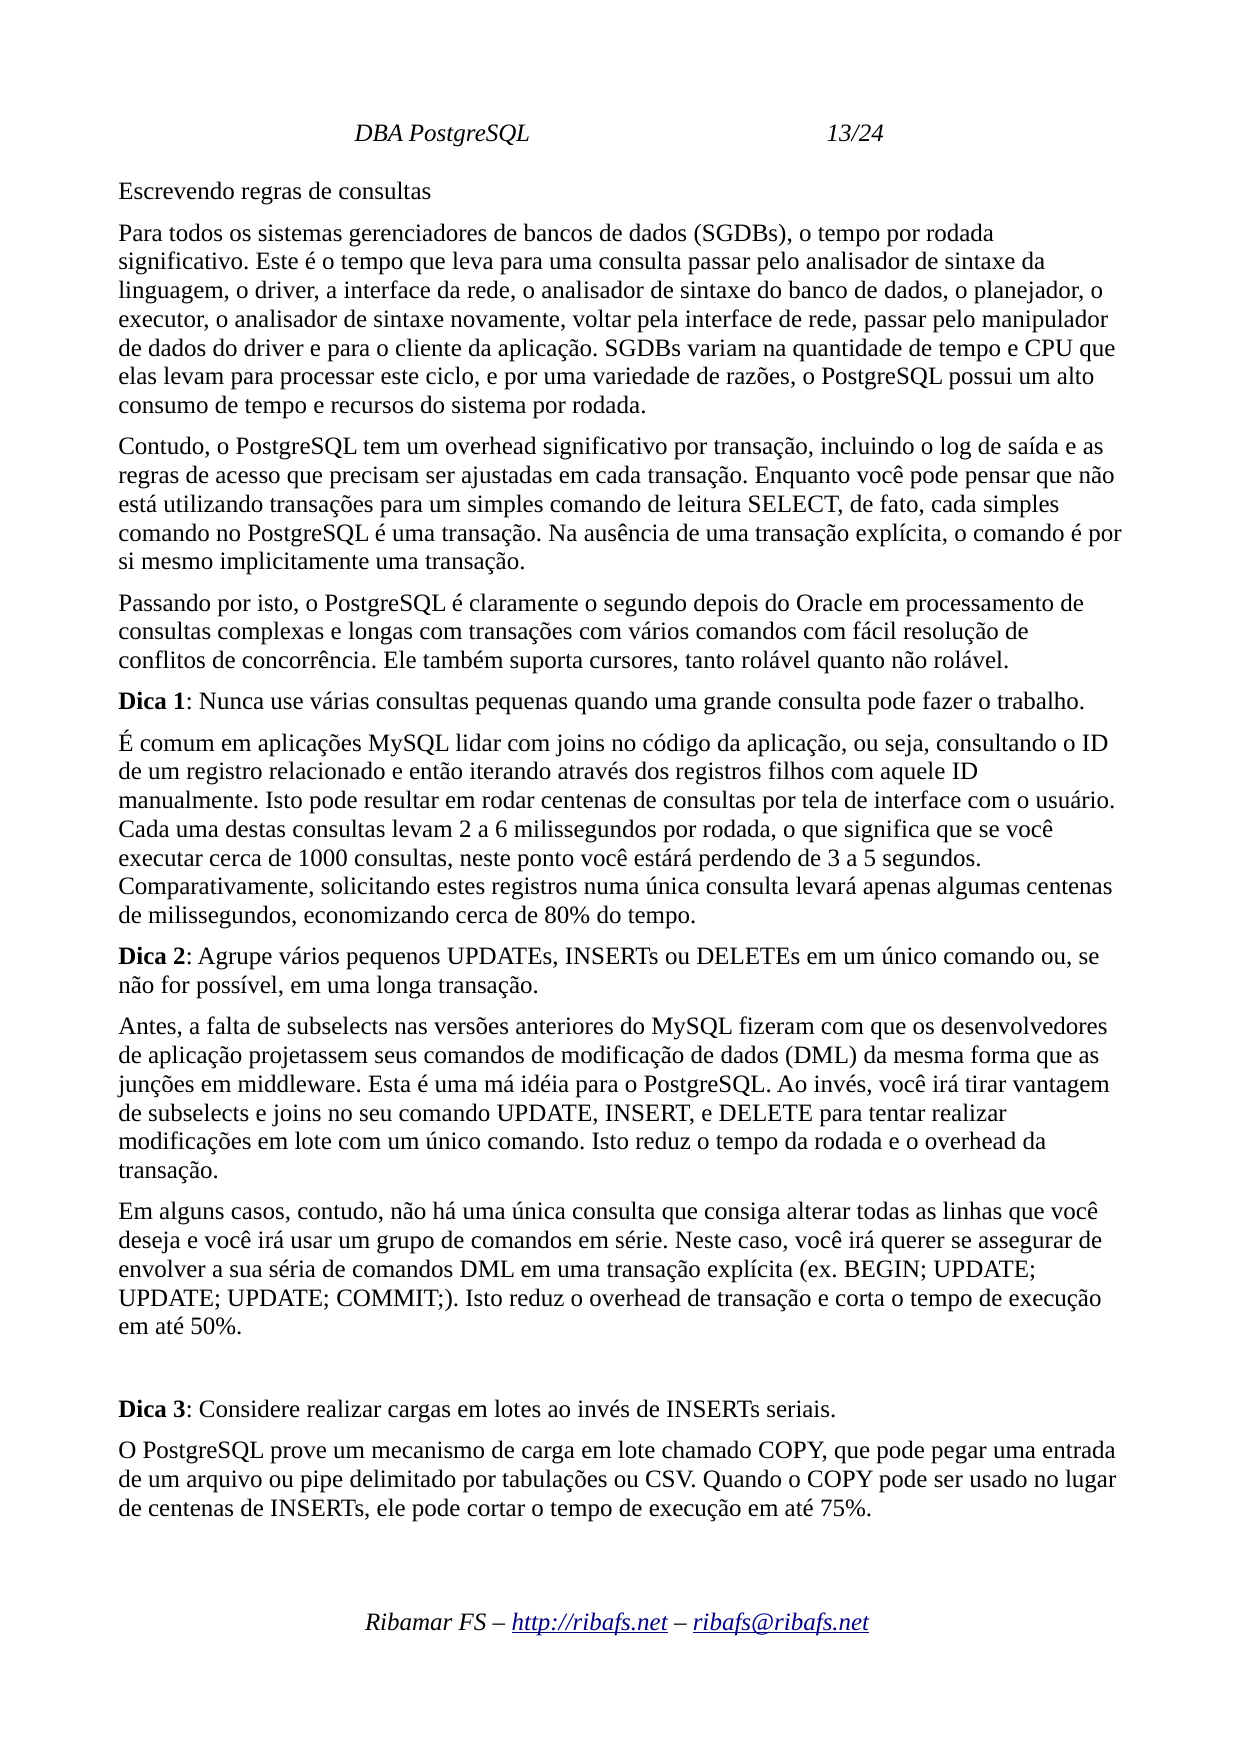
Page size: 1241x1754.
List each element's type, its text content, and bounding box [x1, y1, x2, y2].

text É comum em aplicações MySQL lidar com joins no código da aplicação, ou seja, consultando o ID de um registro relacionado e então iterando através dos registros filhos com aquele ID manualmente. Isto pode resultar em rodar centenas de consultas por tela de interface com o usuário. Cada uma destas consultas levam 2 a 6 milissegundos por rodada, o que significa que se você executar cerca de 1000 consultas, neste ponto você estárá perdendo de 3 a 5 segundos. Comparativamente, solicitando estes registros numa única consulta levará apenas algumas centenas de milissegundos, economizando cerca de 80% do tempo. [118, 728, 1122, 929]
text Para todos os sistemas gerenciadores de bancos de dados (SGDBs), o tempo por rodada significativo. Este é o tempo que leva para uma consulta passar pelo analisador de sintaxe da linguagem, o driver, a interface da rede, o analisador de sintaxe do banco de dados, o planejador, o executor, o analisador de sintaxe novamente, voltar pela interface de rede, passar pelo manipulador de dados do driver e para o cliente da aplicação. SGDBs variam na quantidade de tempo e CPU que elas levam para processar este ciclo, e por uma variedade de razões, o PostgreSQL possui um alto consumo de tempo e recursos do sistema por rodada. [118, 218, 1122, 419]
text Escrevendo regras de consultas [118, 176, 1122, 205]
text Dica 3: Considere realizar cargas em lotes ao invés de INSERTs seriais. [118, 1394, 1122, 1423]
text Dica 1: Nunca use várias consultas pequenas quando uma grande consulta pode fazer o trabalho. [118, 686, 1122, 715]
text O PostgreSQL prove um mecanismo de carga em lote chamado COPY, que pode pegar uma entrada de um arquivo ou pipe delimitado por tabulações ou CSV. Quando o COPY pode ser usado no lugar de centenas de INSERTs, ele pode cortar o tempo de execução em até 75%. [118, 1435, 1122, 1521]
text Antes, a falta de subselects nas versões anteriores do MySQL fizeram com que os desenvolvedores de aplicação projetassem seus comandos de modificação de dados (DML) da mesma forma que as junções em middleware. Esta é uma má idéia para o PostgreSQL. Ao invés, você irá tirar vantagem de subselects e joins no seu comando UPDATE, INSERT, e DELETE para tentar realizar modificações em lote com um único comando. Isto reduz o tempo da rodada e o overhead da transação. [118, 1011, 1122, 1184]
text Contudo, o PostgreSQL tem um overhead significativo por transação, incluindo o log de saída e as regras de acesso que precisam ser ajustadas em cada transação. Enquanto você pode pensar que não está utilizando transações para um simples comando de leitura SELECT, de fato, cada simples comando no PostgreSQL é uma transação. Na ausência de uma transação explícita, o comando é por si mesmo implicitamente uma transação. [118, 431, 1122, 575]
text Em alguns casos, contudo, não há uma única consulta que consiga alterar todas as linhas que você deseja e você irá usar um grupo de comandos em série. Neste caso, você irá querer se assegurar de envolver a sua séria de comandos DML em uma transação explícita (ex. BEGIN; UPDATE; UPDATE; UPDATE; COMMIT;). Isto reduz o overhead de transação e corta o tempo de execução em até 50%. [118, 1196, 1122, 1340]
text Dica 2: Agrupe vários pequenos UPDATEs, INSERTs ou DELETEs em um único comando ou, se não for possível, em uma longa transação. [118, 941, 1122, 999]
text Passando por isto, o PostgreSQL é claramente o segundo depois do Oracle em processamento de consultas complexas e longas com transações com vários comandos com fácil resolução de conflitos de concorrência. Ele também suporta cursores, tanto rolável quanto não rolável. [118, 588, 1122, 674]
